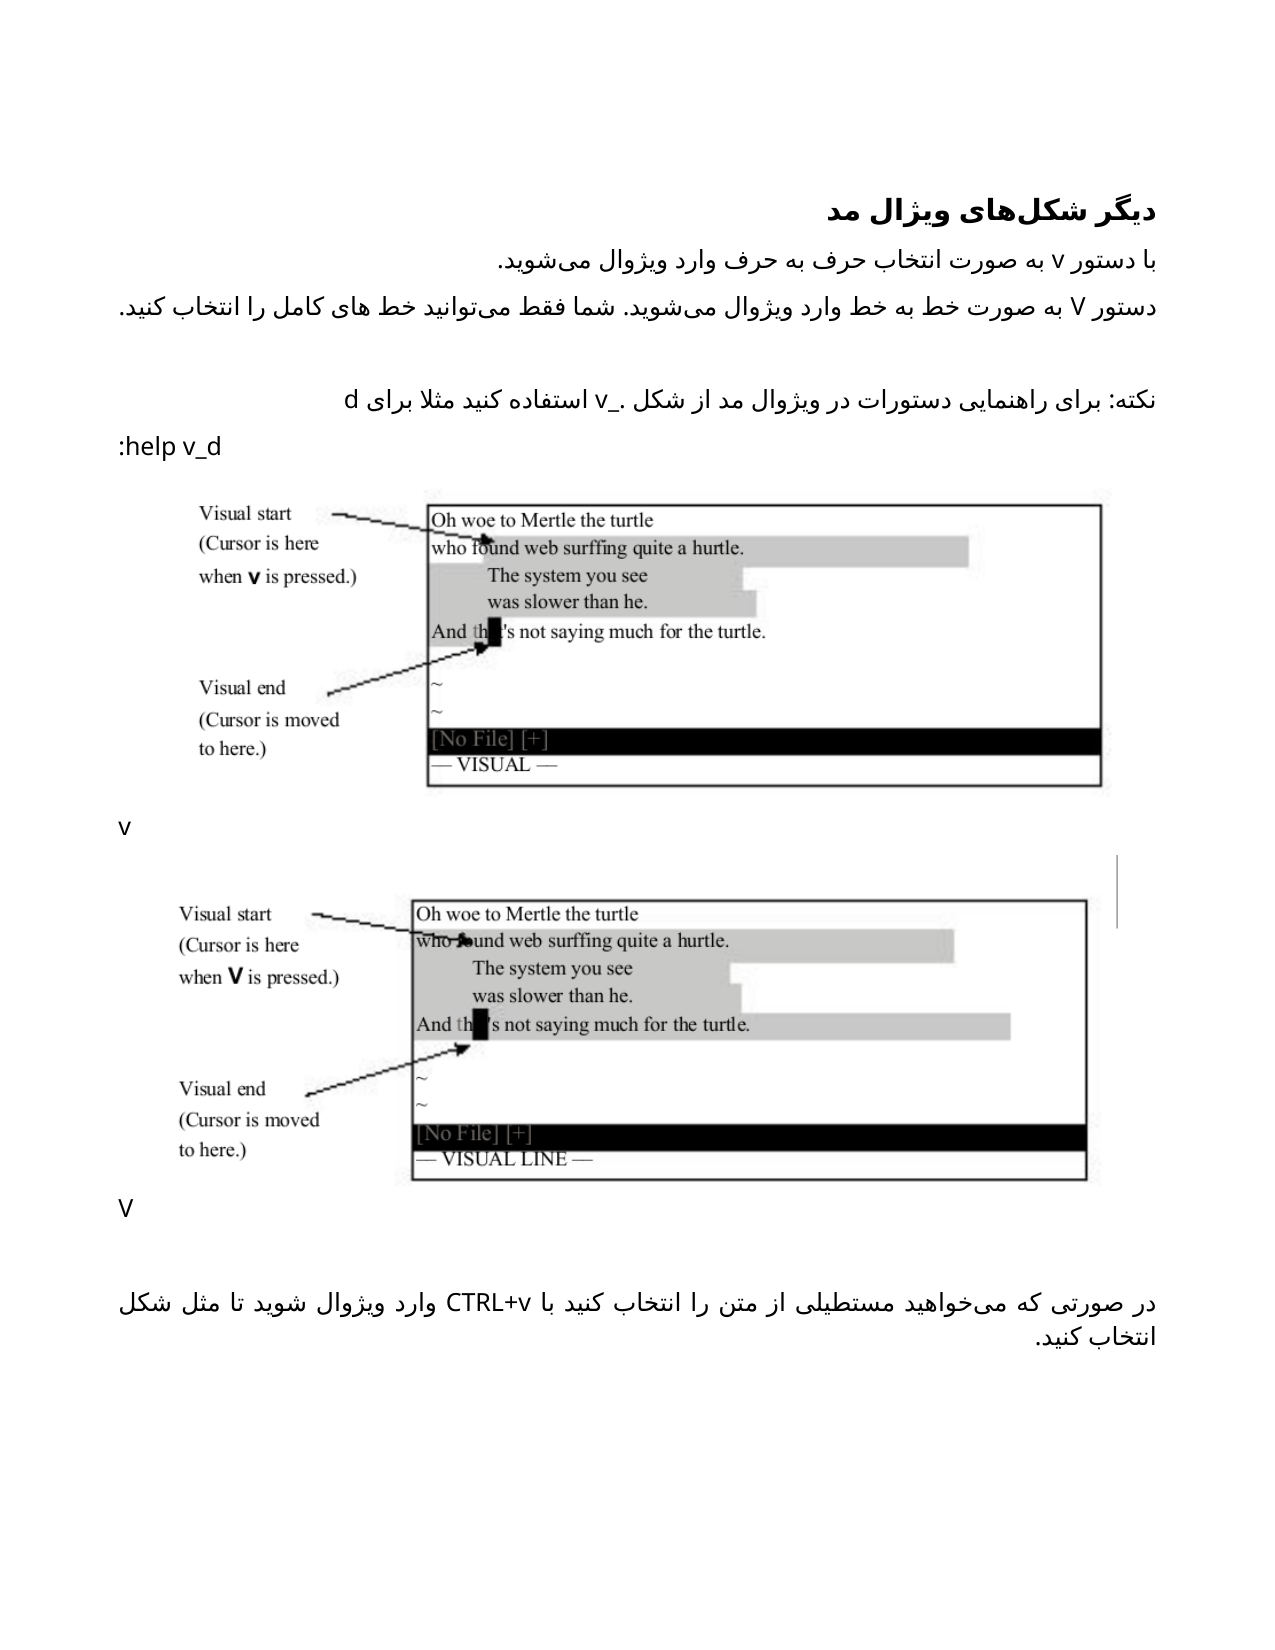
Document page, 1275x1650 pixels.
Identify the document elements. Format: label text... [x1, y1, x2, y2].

text دستور V به صورت خط به خط وارد ویژوال می‌شوید. شما فقط می‌توانید خط های کامل را انتخاب کنید. [118, 288, 1157, 322]
text نکته: برای راهنمایی دستورات در ویژوال مد از شکل ._v استفاده کنید مثلا برای d [118, 382, 1157, 416]
text V [118, 856, 1157, 1225]
text با دستور v به صورت انتخاب حرف به حرف وارد ویژوال می‌شوید. [118, 242, 1157, 276]
text v [118, 475, 1157, 843]
text :help v_d [118, 428, 1157, 462]
picture [157, 855, 1118, 1192]
subtitle دیگر شکل‌های ویژال مد [118, 190, 1157, 229]
picture [153, 474, 1122, 809]
text در صورتی که می‌خواهید مستطیلی از متن را انتخاب کنید با CTRL+v وارد ویژوال شوید تا مثل شکل انتخاب کنید. [118, 1284, 1157, 1352]
